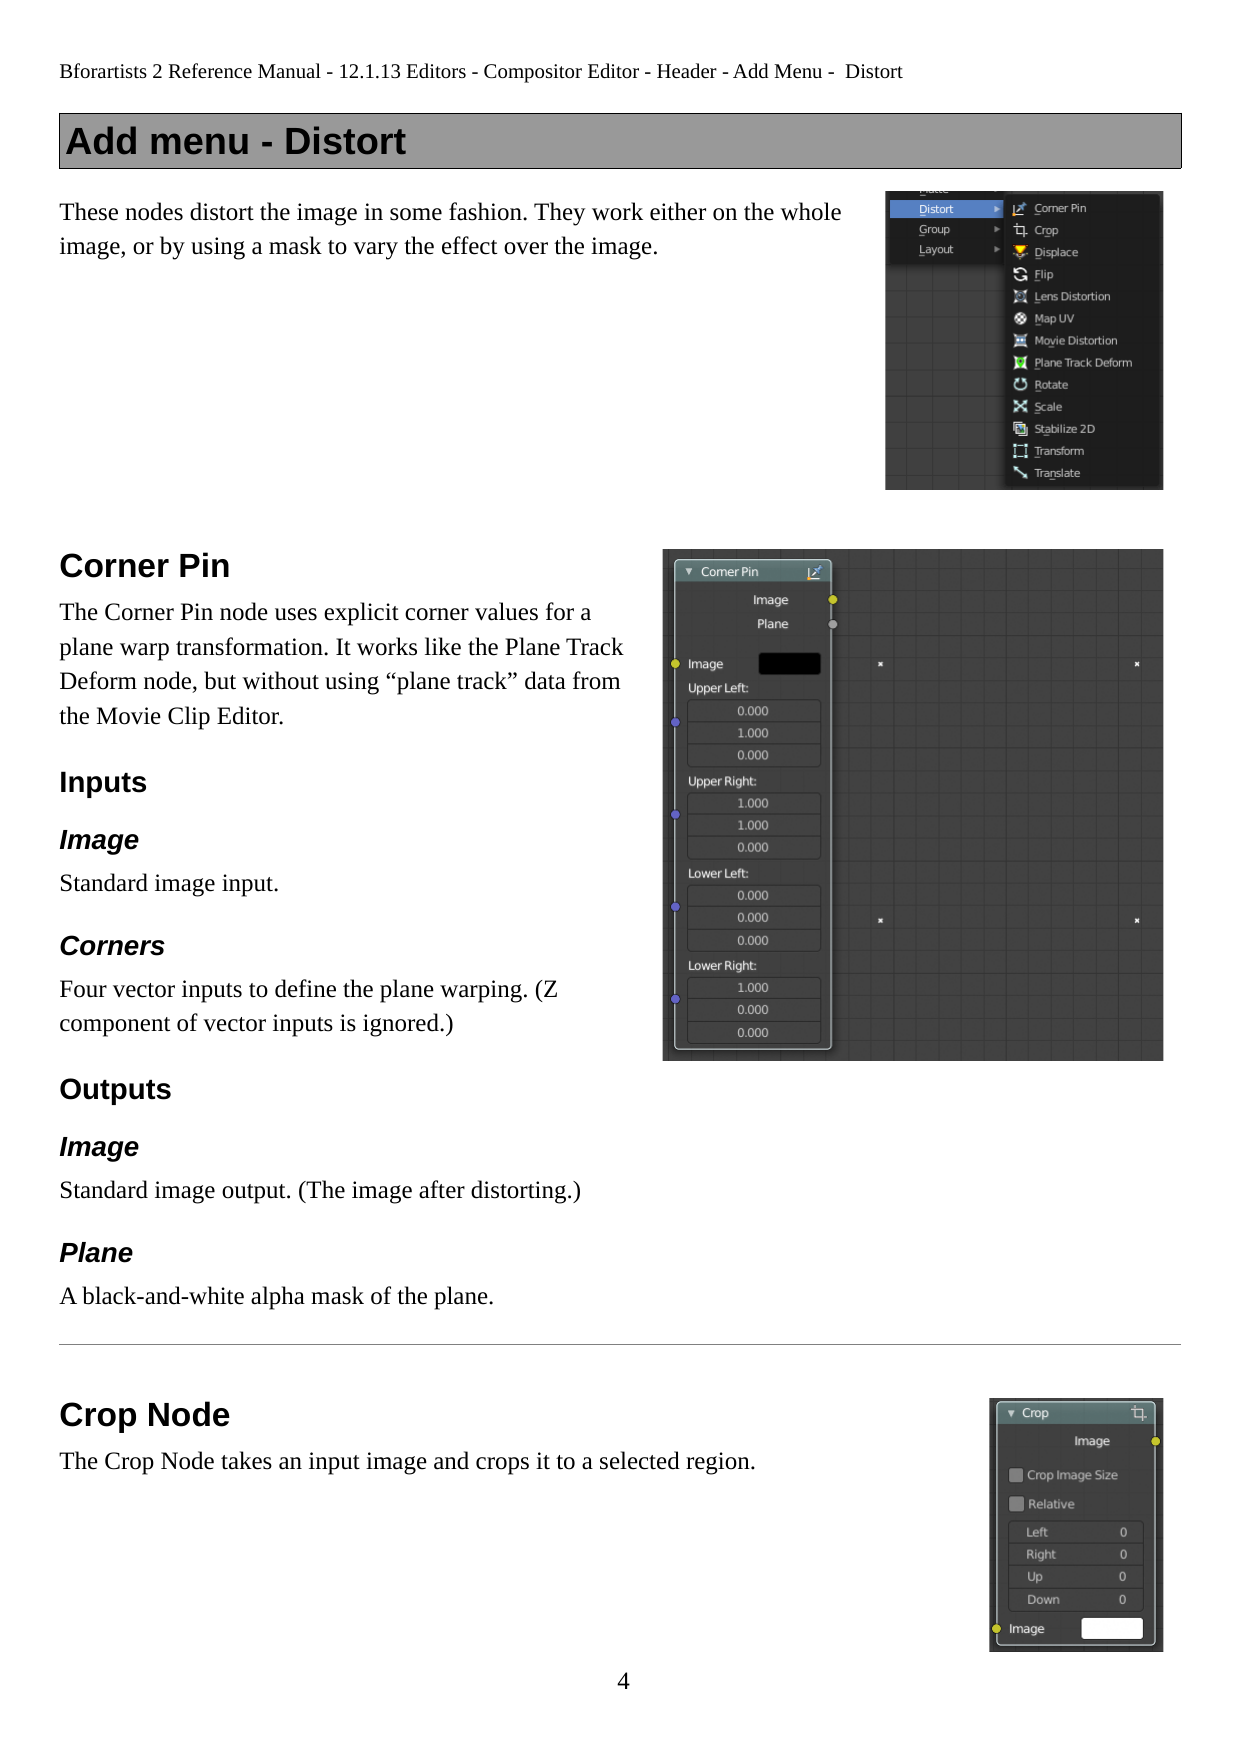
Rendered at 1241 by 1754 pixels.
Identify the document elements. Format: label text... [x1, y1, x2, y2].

picture [989, 1398, 1164, 1652]
text These nodes distort the image in some fashion. They work either on the whole image, or by using a mask to vary the effect over the image. [59, 197, 885, 260]
picture [662, 549, 1164, 1061]
subtitle Corners [59, 929, 662, 961]
table_header Add menu - Distort [60, 114, 1181, 168]
text Standard image output. (The image after distorting.) [59, 1175, 1181, 1204]
text A black-and-white alpha mask of the plane. [59, 1281, 1181, 1309]
subtitle [1164, 929, 1181, 961]
picture [885, 191, 1164, 490]
subtitle Corner Pin [59, 546, 1181, 585]
subtitle Image [59, 823, 662, 855]
subtitle Plane [59, 1236, 1181, 1268]
text The Corner Pin node uses explicit corner values for a plane warp transformation. It works like the Plane Track Deform node, but without using “plane track” data from the Movie Clip Editor. [59, 597, 662, 730]
subtitle [1164, 764, 1181, 798]
text The Crop Node takes an input image and crops it to a selected region. [59, 1446, 989, 1475]
subtitle [1164, 823, 1181, 855]
text Standard image input. [59, 868, 662, 896]
text Four vector inputs to define the plane warping. (Z component of vector inputs is ignored.) [59, 974, 662, 1037]
subtitle Image [59, 1131, 1181, 1162]
subtitle Inputs [59, 764, 662, 798]
text [1164, 868, 1181, 896]
subtitle Outputs [59, 1072, 1181, 1106]
subtitle Crop Node [59, 1395, 1181, 1433]
